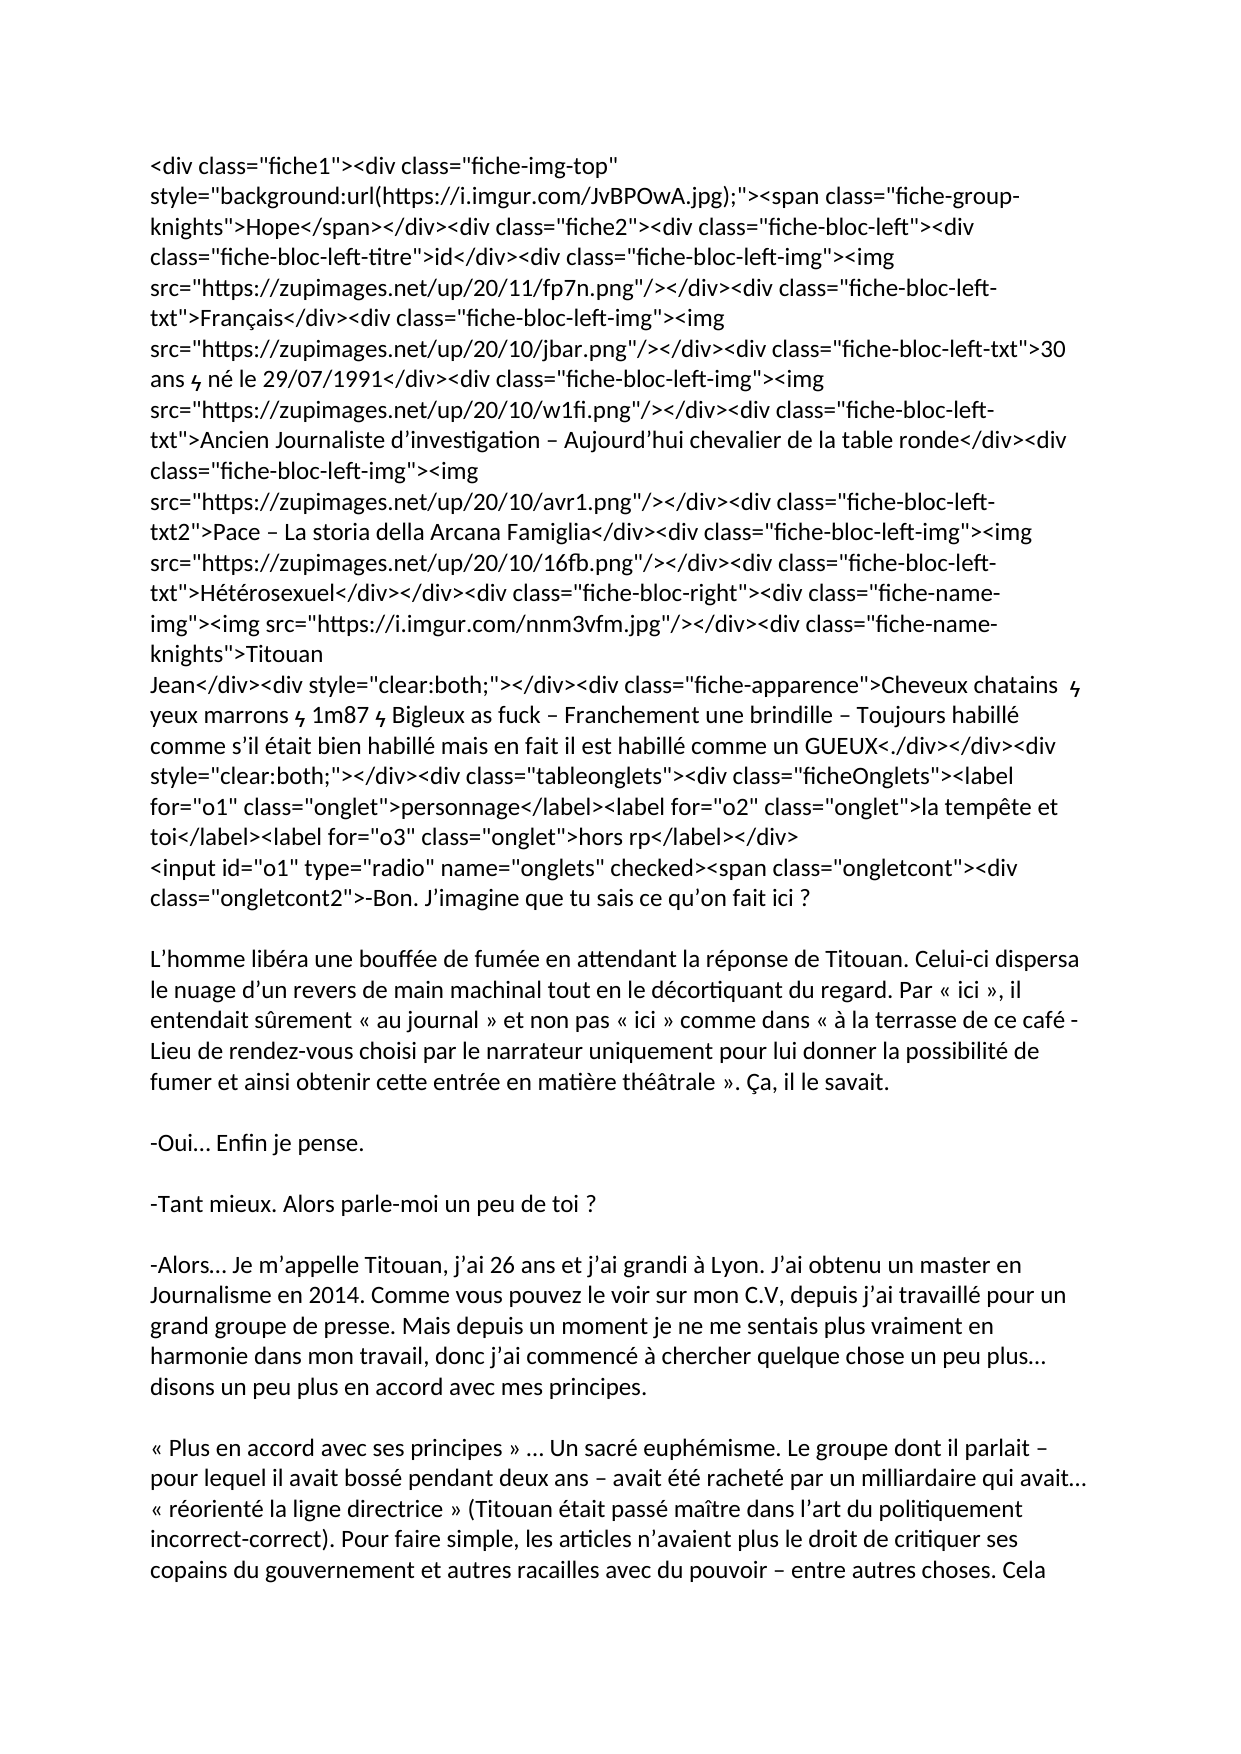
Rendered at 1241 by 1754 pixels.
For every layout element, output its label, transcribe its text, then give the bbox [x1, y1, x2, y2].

text « Plus en accord avec ses principes » … Un sacré euphémisme. Le groupe dont il parlait – pour lequel il avait bossé pendant deux ans – avait été racheté par un milliardaire qui avait… « réorienté la ligne directrice » (Titouan était passé maître dans l’art du politiquement incorrect-correct). Pour faire simple, les articles n’avaient plus le droit de critiquer ses copains du gouvernement et autres racailles avec du pouvoir – entre autres choses. Cela [150, 1432, 1090, 1584]
text <div class="fiche1"><div class="fiche-img-top" style="background:url(https://i.imgur.com/JvBPOwA.jpg);"><span class="fiche-group-knights">Hope</span></div><div class="fiche2"><div class="fiche-bloc-left"><div class="fiche-bloc-left-titre">id</div><div class="fiche-bloc-left-img"><img src="https://zupimages.net/up/20/11/fp7n.png"/></div><div class="fiche-bloc-left-txt">Français</div><div class="fiche-bloc-left-img"><img src="https://zupimages.net/up/20/10/jbar.png"/></div><div class="fiche-bloc-left-txt">30 ans ϟ né le 29/07/1991</div><div class="fiche-bloc-left-img"><img src="https://zupimages.net/up/20/10/w1fi.png"/></div><div class="fiche-bloc-left-txt">Ancien Journaliste d’investigation – Aujourd’hui chevalier de la table ronde</div><div class="fiche-bloc-left-img"><img src="https://zupimages.net/up/20/10/avr1.png"/></div><div class="fiche-bloc-left-txt2">Pace – La storia della Arcana Famiglia</div><div class="fiche-bloc-left-img"><img src="https://zupimages.net/up/20/10/16fb.png"/></div><div class="fiche-bloc-left-txt">Hétérosexuel</div></div><div class="fiche-bloc-right"><div class="fiche-name-img"><img src="https://i.imgur.com/nnm3vfm.jpg"/></div><div class="fiche-name-knights">Titouan [150, 150, 1090, 669]
text Jean</div><div style="clear:both;"></div><div class="fiche-apparence">Cheveux chatains ϟ yeux marrons ϟ 1m87 ϟ Bigleux as fuck – Franchement une brindille – Toujours habillé comme s’il était bien habillé mais en fait il est habillé comme un GUEUX<./div></div><div style="clear:both;"></div><div class="tableonglets"><div class="ficheOnglets"><label for="o1" class="onglet">personnage</label><label for="o2" class="onglet">la tempête et toi</label><label for="o3" class="onglet">hors rp</label></div> [150, 669, 1090, 852]
text -Oui… Enfin je pense. [150, 1127, 1090, 1157]
text -Tant mieux. Alors parle-moi un peu de toi ? [150, 1188, 1090, 1218]
text <input id="o1" type="radio" name="onglets" checked><span class="ongletcont"><div class="ongletcont2">-Bon. J’imagine que tu sais ce qu’on fait ici ? [150, 852, 1090, 913]
text -Alors… Je m’appelle Titouan, j’ai 26 ans et j’ai grandi à Lyon. J’ai obtenu un master en Journalisme en 2014. Comme vous pouvez le voir sur mon C.V, depuis j’ai travaillé pour un grand groupe de presse. Mais depuis un moment je ne me sentais plus vraiment en harmonie dans mon travail, donc j’ai commencé à chercher quelque chose un peu plus… disons un peu plus en accord avec mes principes. [150, 1249, 1090, 1401]
text L’homme libéra une bouffée de fumée en attendant la réponse de Titouan. Celui-ci dispersa le nuage d’un revers de main machinal tout en le décortiquant du regard. Par « ici », il entendait sûrement « au journal » et non pas « ici » comme dans « à la terrasse de ce café - Lieu de rendez-vous choisi par le narrateur uniquement pour lui donner la possibilité de fumer et ainsi obtenir cette entrée en matière théâtrale ». Ça, il le savait. [150, 943, 1090, 1096]
